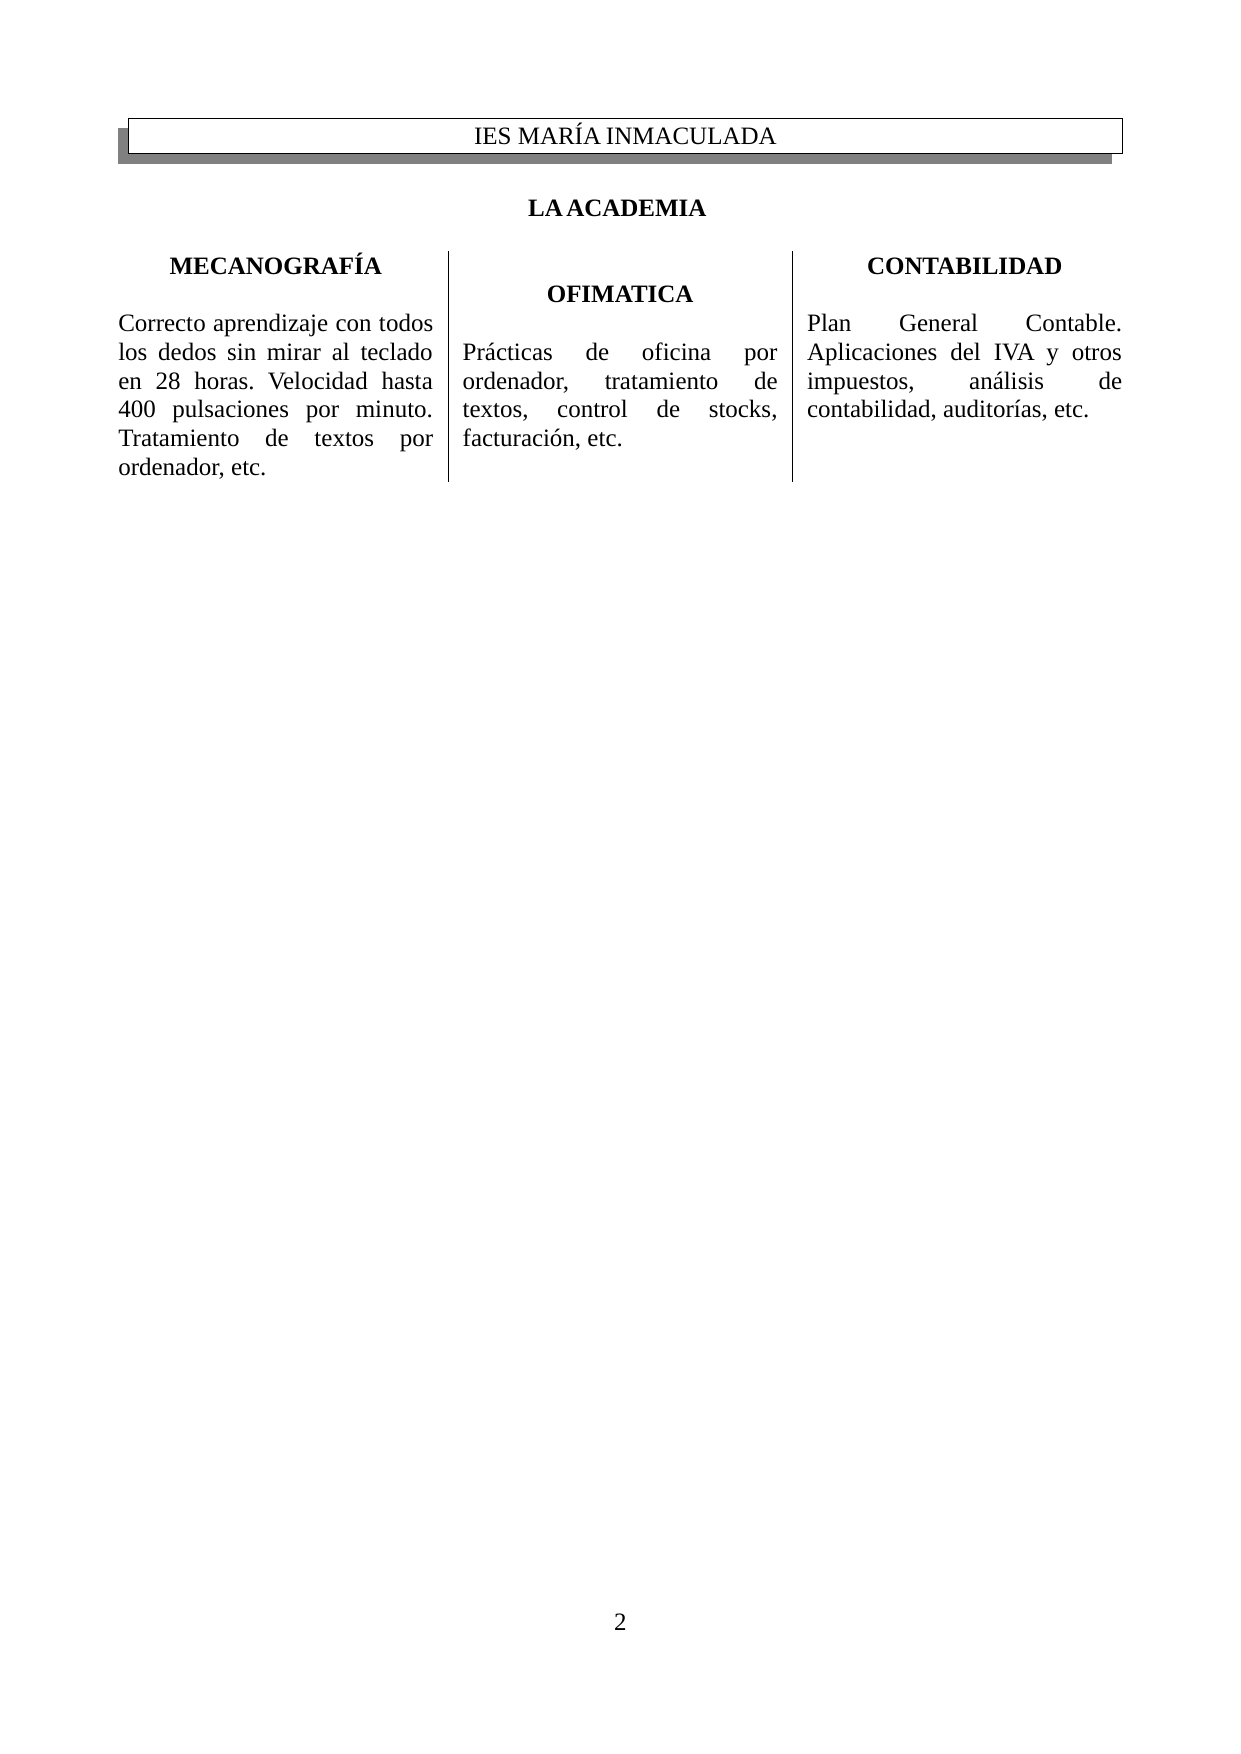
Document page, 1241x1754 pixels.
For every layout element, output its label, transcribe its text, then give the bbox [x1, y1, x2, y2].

text Correcto aprendizaje con todos los dedos sin mirar al teclado en 28 horas. Velocidad hasta 400 pulsaciones por minuto. Tratamiento de textos por ordenador, etc. [118, 308, 433, 481]
text MECANOGRAFÍA [118, 251, 433, 279]
text LA ACADEMIA [118, 193, 1122, 222]
text CONTABILIDAD [807, 251, 1122, 279]
text Prácticas de oficina por ordenador, tratamiento de textos, control de stocks, facturación, etc. [462, 337, 777, 452]
text OFIMATICA [462, 279, 777, 308]
text Plan General Contable. Aplicaciones del IVA y otros impuestos, análisis de contabilidad, auditorías, etc. [807, 308, 1122, 423]
